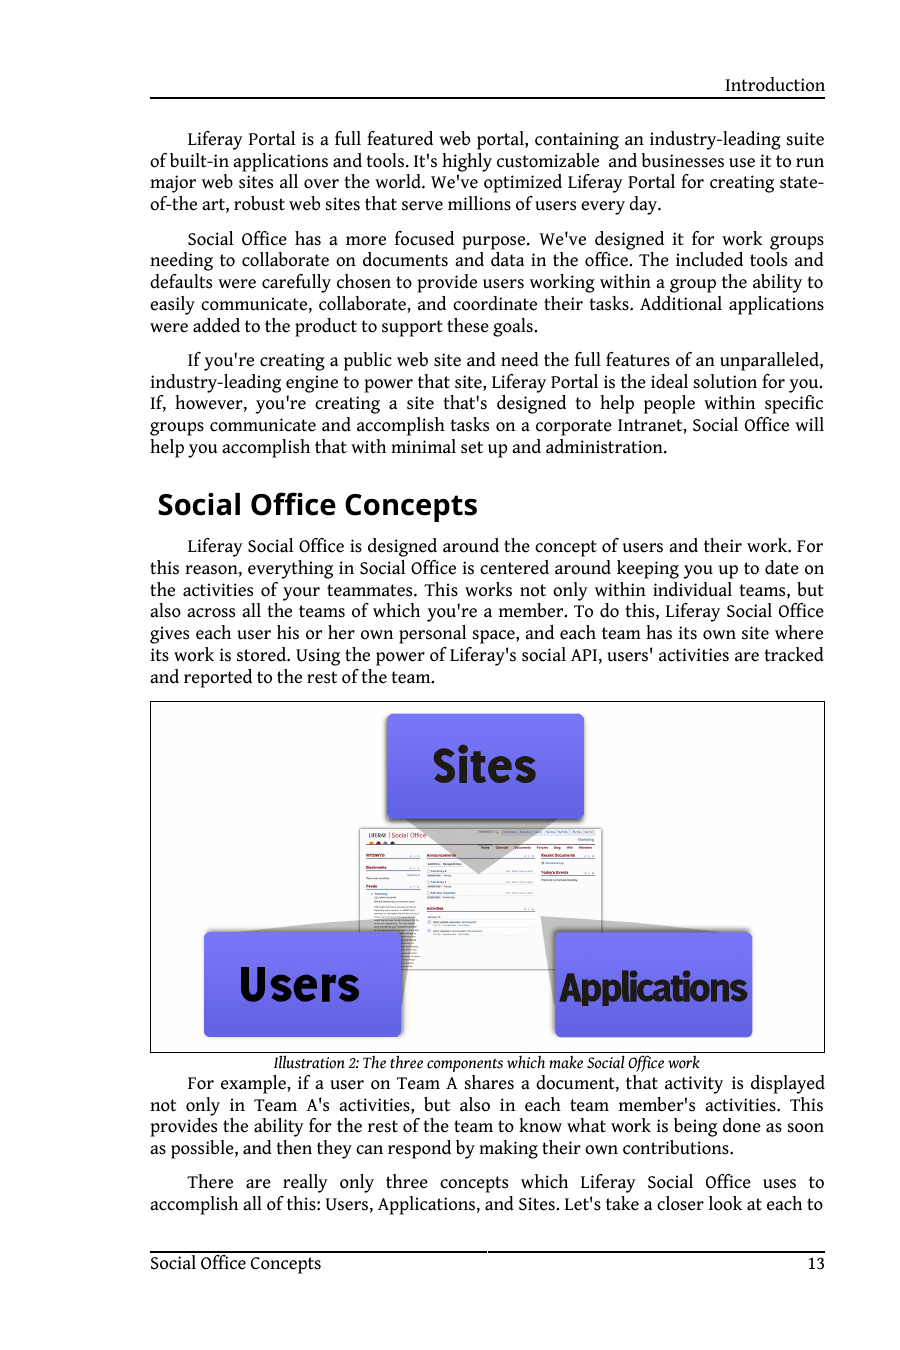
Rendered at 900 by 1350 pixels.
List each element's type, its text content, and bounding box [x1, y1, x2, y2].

subtitle Social Office Concepts [150, 484, 825, 524]
text If you're creating a public web site and need the full features of an unparalleled, industry-leading engine to power that site, Liferay Portal is the ideal solution for you. If, however, you're creating a site that's designed to help people within specific groups communicate and accomplish tasks on a corporate Intranet, Social Office will help you accomplish that with minimal set up and administration. [150, 350, 825, 459]
text Liferay Social Office is designed around the concept of users and their work. For this reason, everything in Social Office is centered around keeping you up to date on the activities of your teammates. This works not only within individual teams, but also across all the teams of which you're a member. To do this, Liferay Social Office gives each user his or her own personal space, and each team has its own site where its work is stored. Using the power of Liferay's social API, users' activities are tracked and reported to the rest of the team. [150, 536, 825, 688]
text [151, 702, 824, 1052]
text Liferay Portal is a full featured web portal, containing an industry-leading suite of built-in applications and tools. It's highly customizable and businesses use it to run major web sites all over the world. We've optimized Liferay Portal for creating state-of-the art, robust web sites that serve millions of users every day. [150, 129, 825, 216]
picture [154, 704, 822, 1050]
text Illustration 2: The three components which make Social Office work [150, 1053, 825, 1073]
text For example, if a user on Team A shares a document, that activity is displayed not only in Team A's activities, but also in each team member's activities. This provides the ability for the rest of the team to know what work is being done as soon as possible, and then they can respond by making their own contributions. [150, 1073, 825, 1160]
text There are really only three concepts which Liferay Social Office uses to accomplish all of this: Users, Applications, and Sites. Let's take a closer look at each to [150, 1172, 825, 1216]
text Social Office has a more focused purpose. We've designed it for work groups needing to collaborate on documents and data in the office. The included tools and defaults were carefully chosen to provide users working within a group the ability to easily communicate, collaborate, and coordinate their tasks. Additional applications were added to the product to support these goals. [150, 228, 825, 337]
